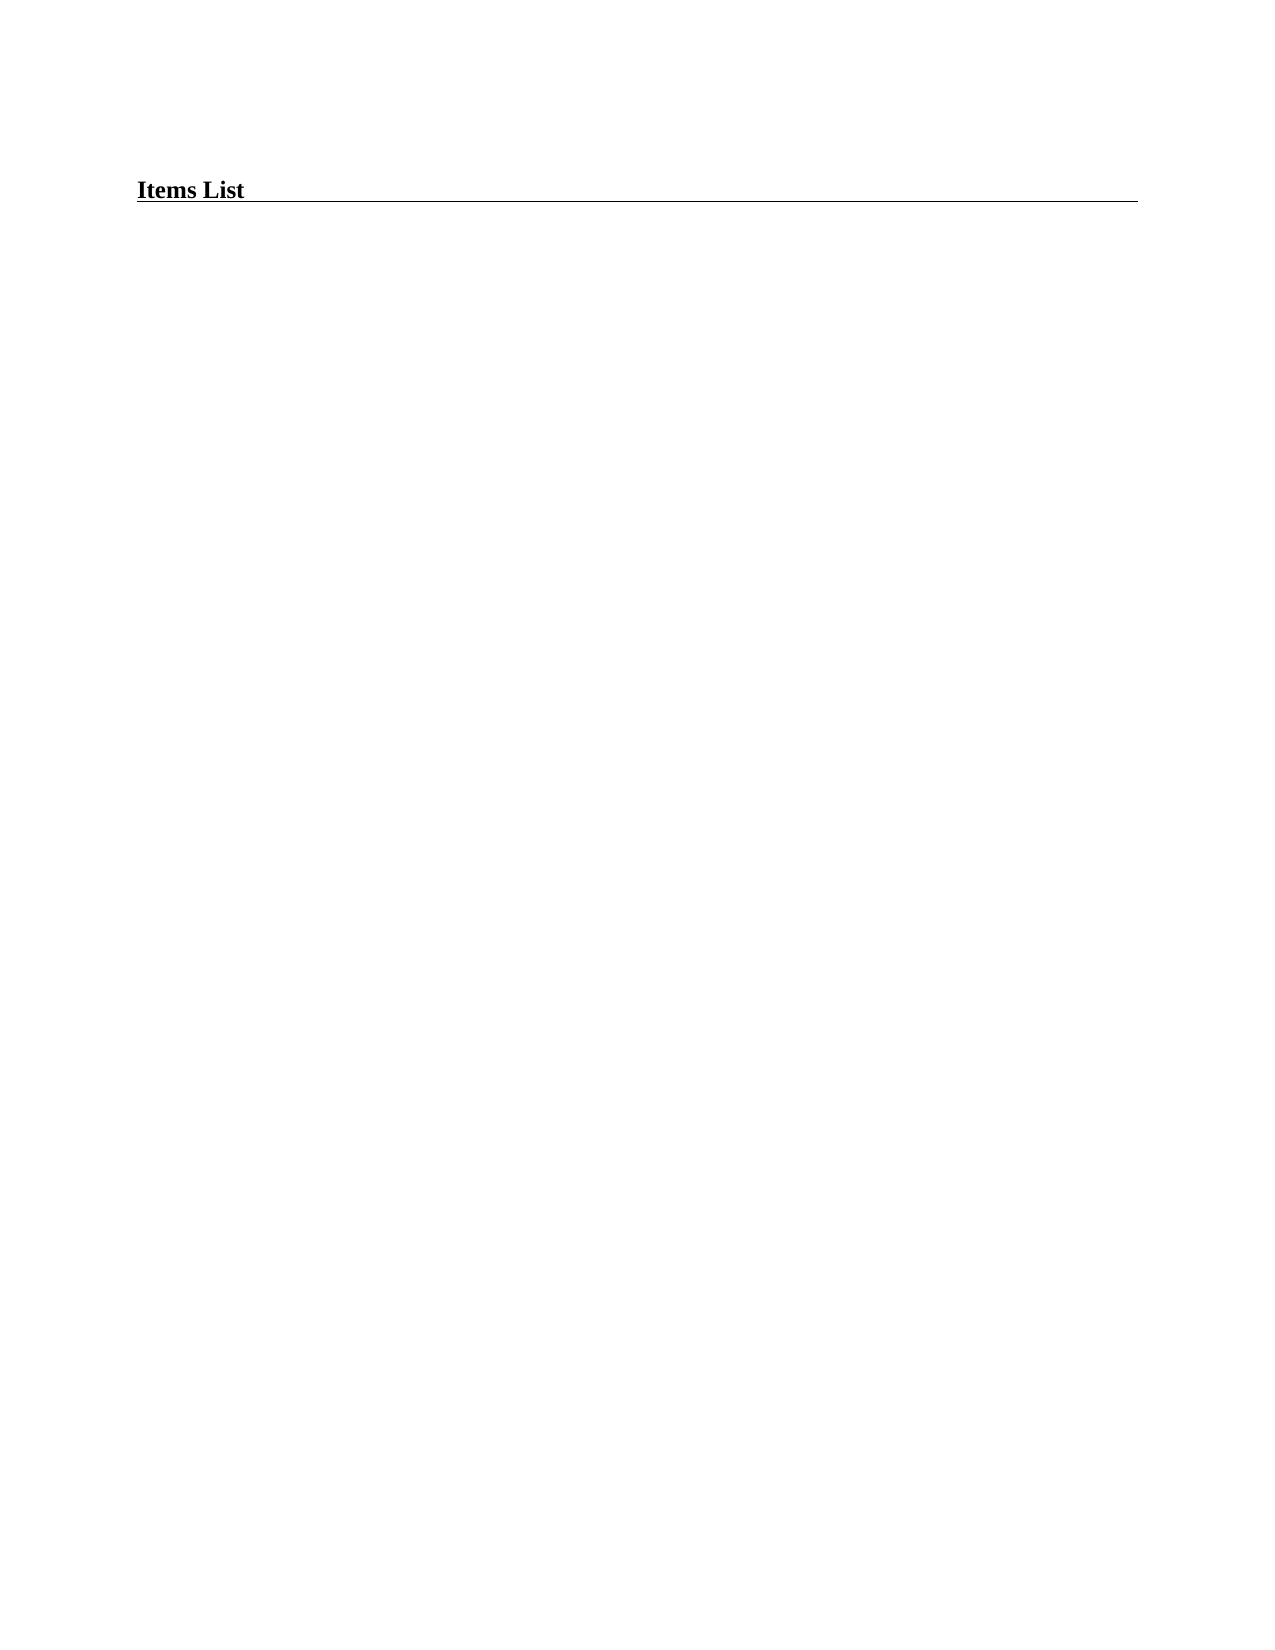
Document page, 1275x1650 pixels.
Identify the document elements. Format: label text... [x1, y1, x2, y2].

text Items List [118, 176, 1157, 204]
